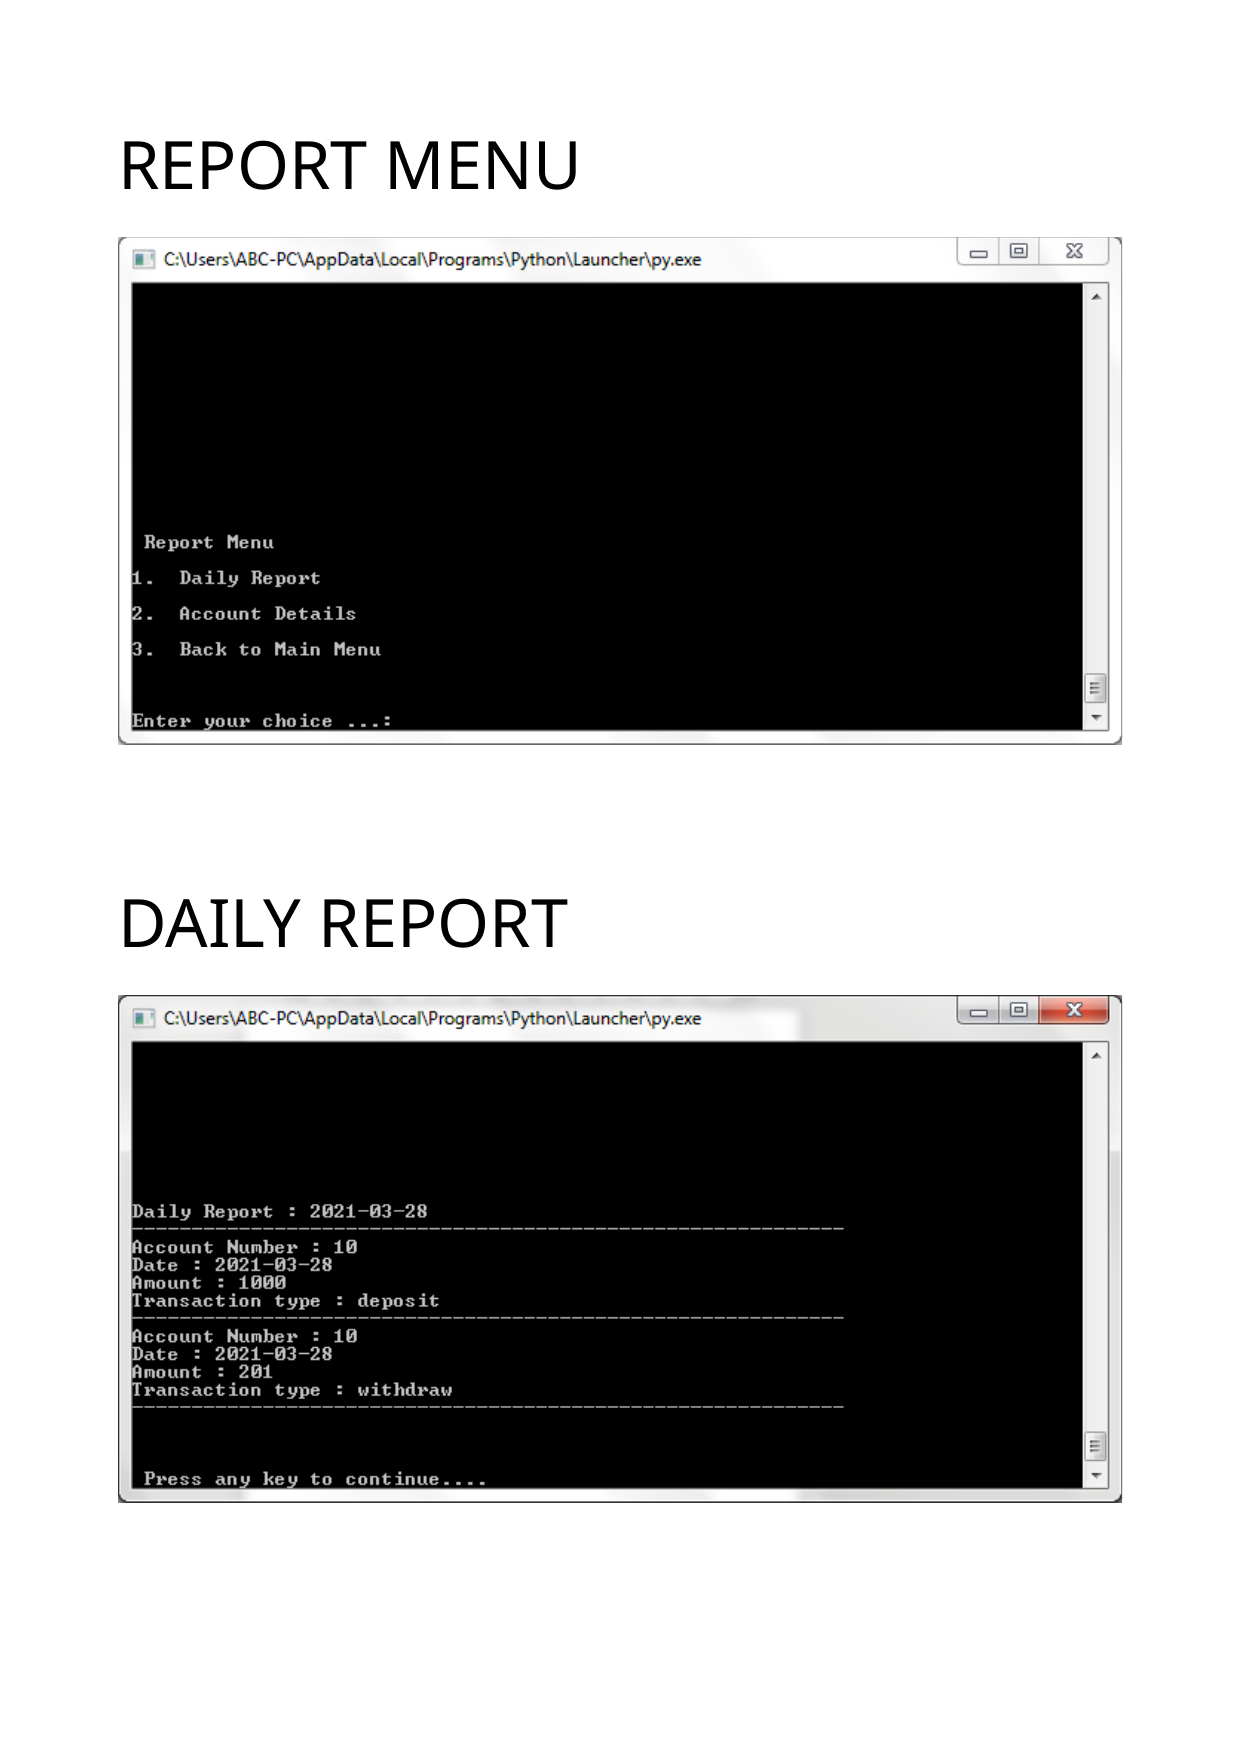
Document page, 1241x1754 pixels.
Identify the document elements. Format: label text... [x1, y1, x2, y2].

text DAILY REPORT [118, 877, 1122, 967]
picture [118, 237, 1123, 745]
text REPORT MENU [118, 118, 1122, 209]
picture [118, 995, 1123, 1503]
